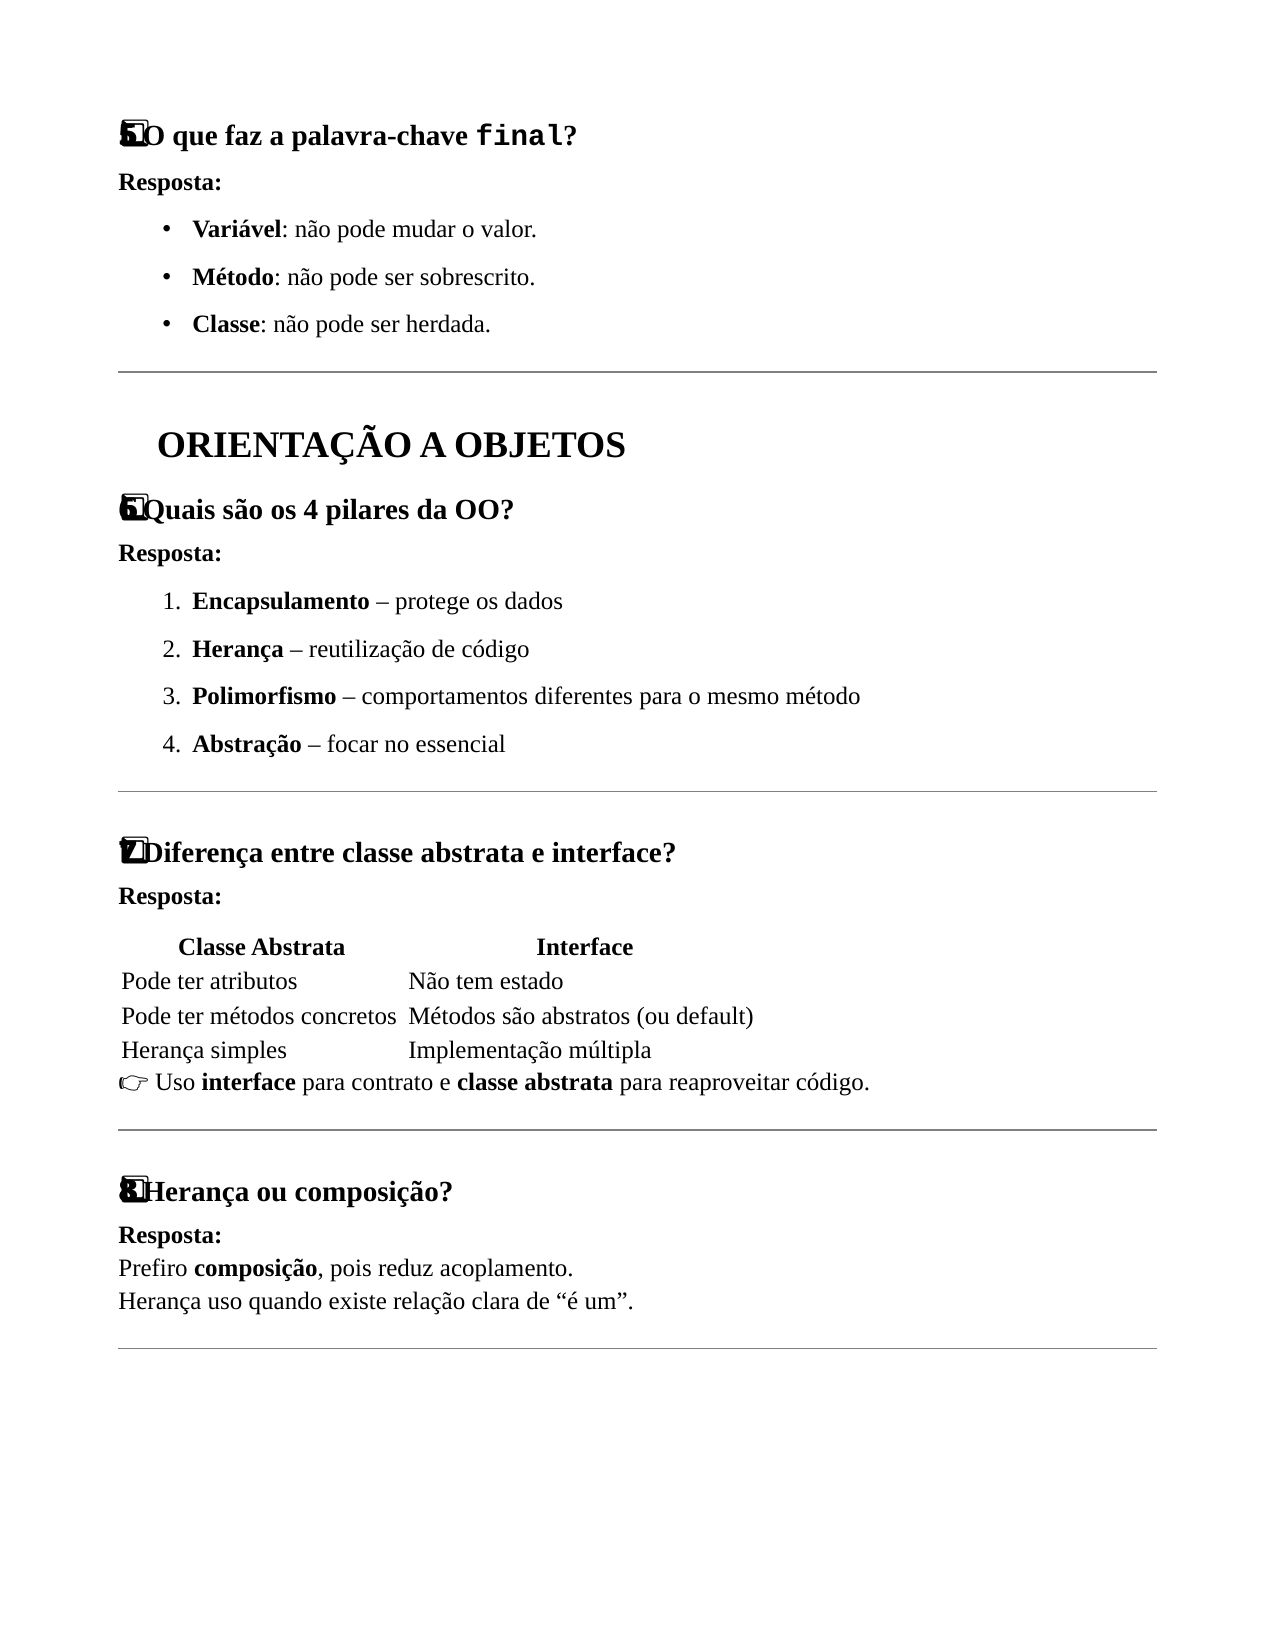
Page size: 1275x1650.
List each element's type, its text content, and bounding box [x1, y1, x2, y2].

text Resposta: [118, 167, 1157, 195]
text Resposta: [118, 538, 1157, 567]
list Herança – reutilização de código [162, 634, 1157, 662]
text Resposta: [118, 881, 1157, 910]
subtitle 6️⃣ Quais são os 4 pilares da OO? [118, 492, 1157, 526]
table_cell Implementação múltipla [405, 1033, 764, 1067]
subtitle 7️⃣ Diferença entre classe abstrata e interface? [118, 835, 1157, 869]
list Polimorfismo – comportamentos diferentes para o mesmo método [162, 681, 1157, 710]
list Encapsulamento – protege os dados [162, 586, 1157, 615]
table_header Classe Abstrata [118, 929, 405, 963]
subtitle 8️⃣ Herança ou composição? [118, 1174, 1157, 1207]
text 👉 Uso interface para contrato e classe abstrata para reaproveitar código. [118, 1067, 1157, 1096]
list Classe: não pode ser herdada. [162, 309, 1157, 338]
subtitle 🧠 ORIENTAÇÃO A OBJETOS [118, 422, 1157, 465]
subtitle 5️⃣ O que faz a palavra-chave final? [118, 118, 1157, 154]
table_cell Métodos são abstratos (ou default) [405, 998, 764, 1033]
table_cell Herança simples [118, 1033, 405, 1067]
list Método: não pode ser sobrescrito. [162, 262, 1157, 291]
text Resposta: Prefiro composição, pois reduz acoplamento. Herança uso quando existe relação clara de “é um”. [118, 1220, 1157, 1314]
table_header Interface [405, 929, 764, 963]
list Variável: não pode mudar o valor. [162, 214, 1157, 243]
table_cell Não tem estado [405, 964, 764, 998]
list Abstração – focar no essencial [162, 729, 1157, 758]
table_cell Pode ter atributos [118, 964, 405, 998]
table_cell Pode ter métodos concretos [118, 998, 405, 1033]
